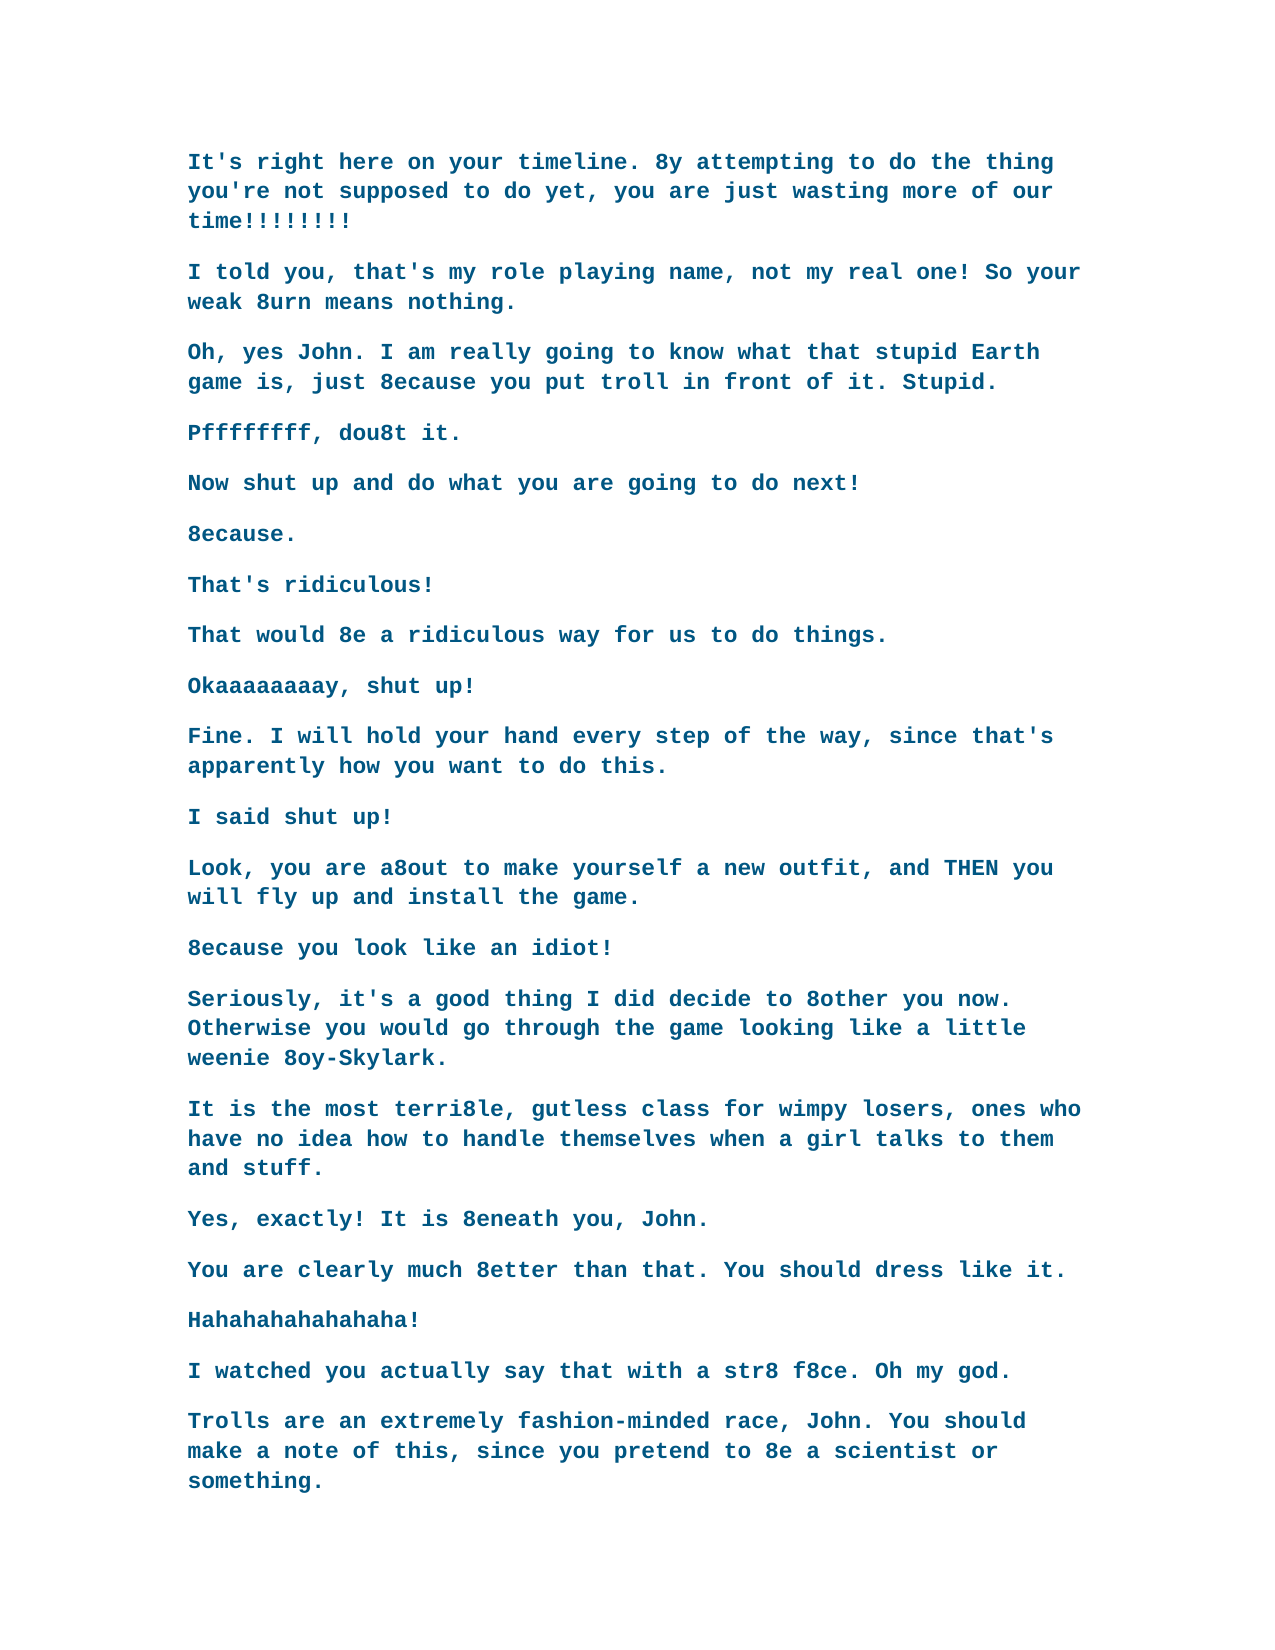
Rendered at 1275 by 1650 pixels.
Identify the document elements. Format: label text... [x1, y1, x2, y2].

text I told you, that's my role playing name, not my real one! So your weak 8urn means nothing. [187, 260, 1087, 316]
text I watched you actually say that with a str8 f8ce. Oh my god. [187, 1359, 1087, 1385]
text Hahahahahahahaha! [187, 1308, 1087, 1334]
text It's right here on your timeline. 8y attempting to do the thing you're not supposed to do yet, you are just wasting more of our time!!!!!!!! [187, 150, 1087, 236]
text Trolls are an extremely fashion-minded race, John. You should make a note of this, since you pretend to 8e a scientist or something. [187, 1410, 1087, 1495]
text Seriously, it's a good thing I did decide to 8other you now. Otherwise you would go through the game looking like a little weenie 8oy-Skylark. [187, 987, 1087, 1072]
text That's ridiculous! [187, 573, 1087, 599]
text It is the most terri8le, gutless class for wimpy losers, ones who have no idea how to handle themselves when a girl talks to them and stuff. [187, 1097, 1087, 1183]
text 8ecause. [187, 522, 1087, 548]
text Now shut up and do what you are going to do next! [187, 472, 1087, 498]
text Fine. I will hold your hand every step of the way, since that's apparently how you want to do this. [187, 725, 1087, 781]
text You are clearly much 8etter than that. You should dress like it. [187, 1258, 1087, 1284]
text Pffffffff, dou8t it. [187, 421, 1087, 447]
text Oh, yes John. I am really going to know what that stupid Earth game is, just 8ecause you put troll in front of it. Stupid. [187, 341, 1087, 396]
text That would 8e a ridiculous way for us to do things. [187, 623, 1087, 649]
text Look, you are a8out to make yourself a new outfit, and THEN you will fly up and install the game. [187, 856, 1087, 912]
text 8ecause you look like an idiot! [187, 936, 1087, 962]
text Yes, exactly! It is 8eneath you, John. [187, 1207, 1087, 1233]
text Okaaaaaaaay, shut up! [187, 674, 1087, 700]
text I said shut up! [187, 805, 1087, 831]
